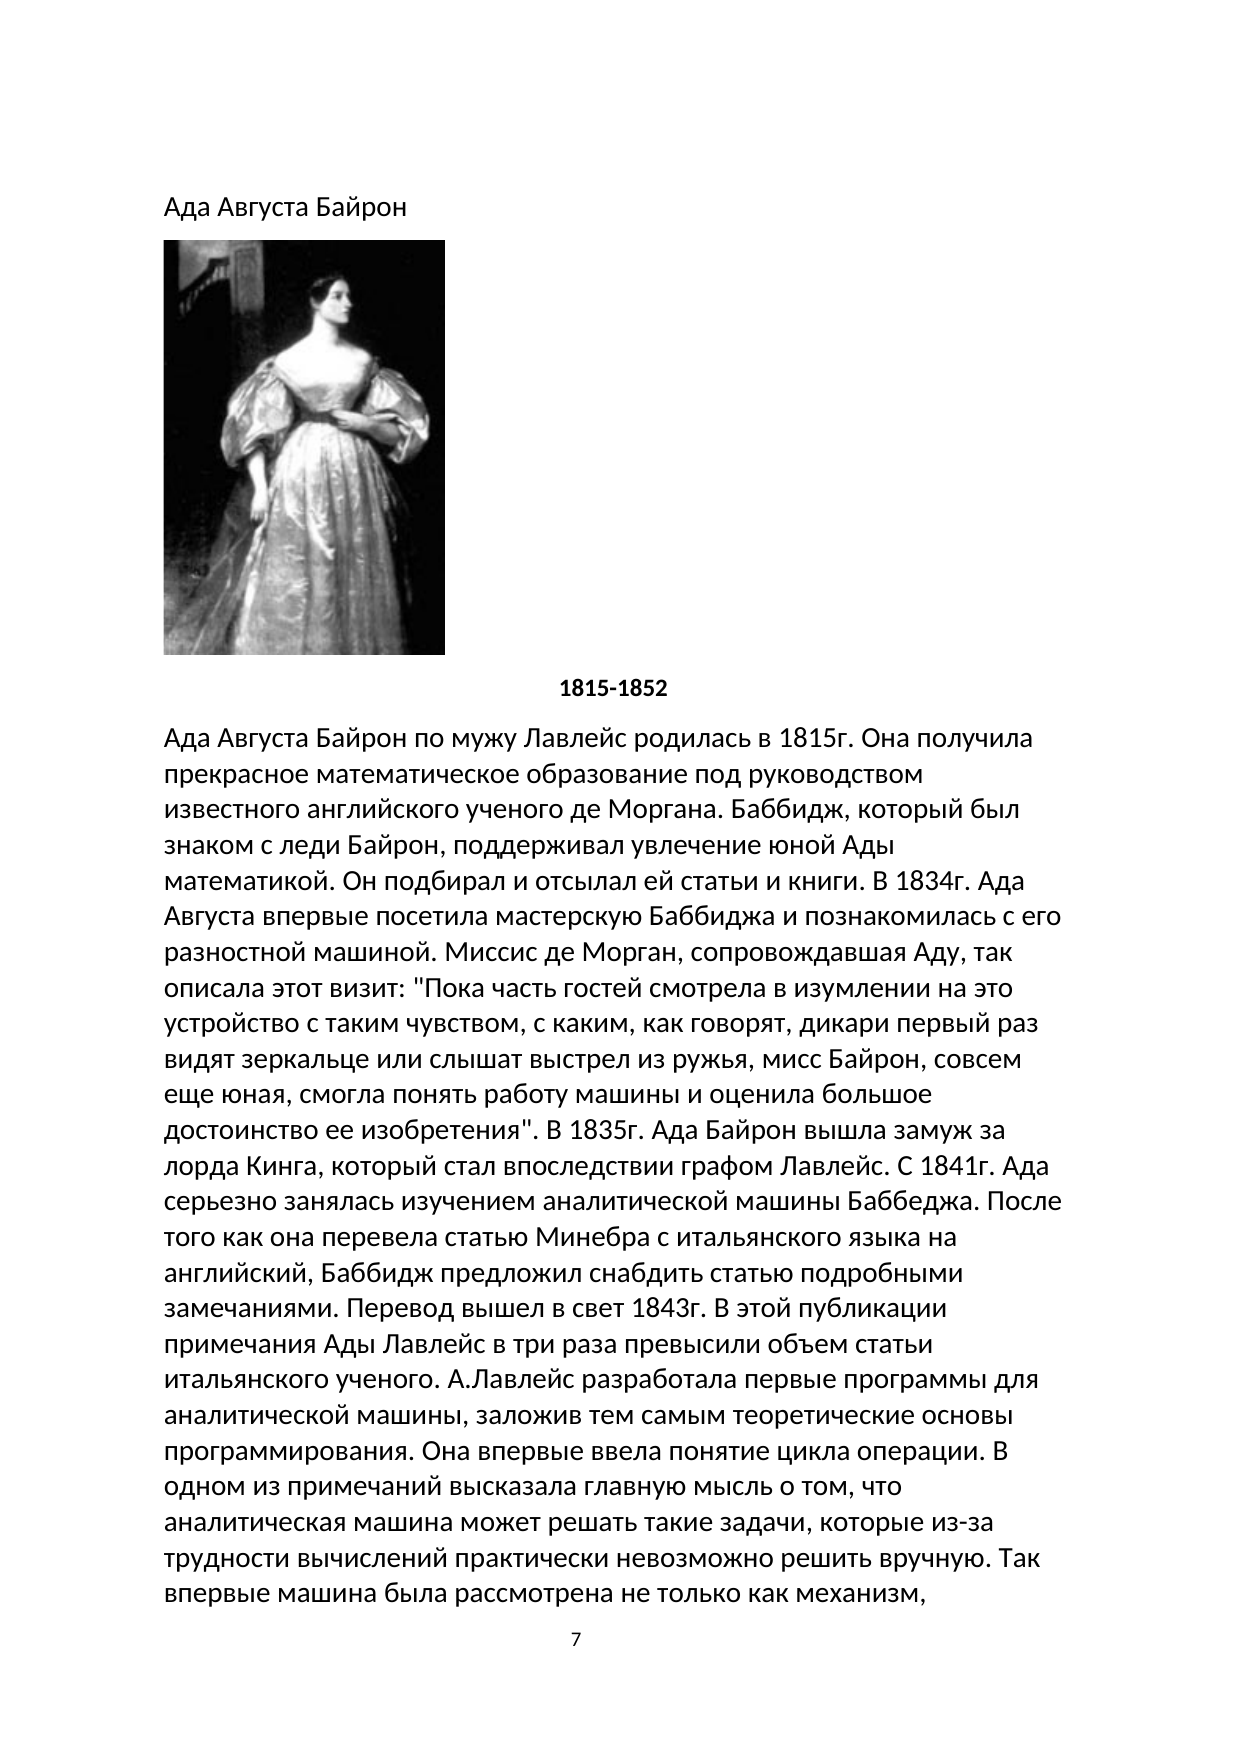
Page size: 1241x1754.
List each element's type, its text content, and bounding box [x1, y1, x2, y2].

list 1815-1852 [88, 672, 1063, 702]
list Ада Августа Байрон по мужу Лавлейс родилась в 1815г. Она получила прекрасное математическое образование под руководством известного английского ученого де Моргана. Баббидж, который был знаком с леди Байрон, поддерживал увлечение юной Ады математикой. Он подбирал и отсылал ей статьи и книги. В 1834г. Ада Августа впервые посетила мастерскую Баббиджа и познакомилась с его разностной машиной. Миссис де Морган, сопровождавшая Аду, так описала этот визит: "Пока часть гостей смотрела в изумлении на это устройство с таким чувством, с каким, как говорят, дикари первый раз видят зеркальце или слышат выстрел из ружья, мисс Байрон, совсем еще юная, смогла понять работу машины и оценила большое достоинство ее изобретения". В 1835г. Ада Байрон вышла замуж за лорда Кинга, который стал впоследствии графом Лавлейс. С 1841г. Ада серьезно занялась изучением аналитической машины Баббеджа. После того как она перевела статью Минебра с итальянского языка на английский, Баббидж предложил снабдить статью подробными замечаниями. Перевод вышел в свет 1843г. В этой публикации примечания Ады Лавлейс в три раза превысили объем статьи итальянского ученого. А.Лавлейс разработала первые программы для аналитической машины, заложив тем самым теоретические основы программирования. Она впервые ввела понятие цикла операции. В одном из примечаний высказала главную мысль о том, что аналитическая машина может решать такие задачи, которые из-за трудности вычислений практически невозможно решить вручную. Так впервые машина была рассмотрена не только как механизм, [88, 719, 1063, 1610]
list Ада Августа Байрон [88, 188, 1063, 223]
picture [163, 240, 445, 655]
